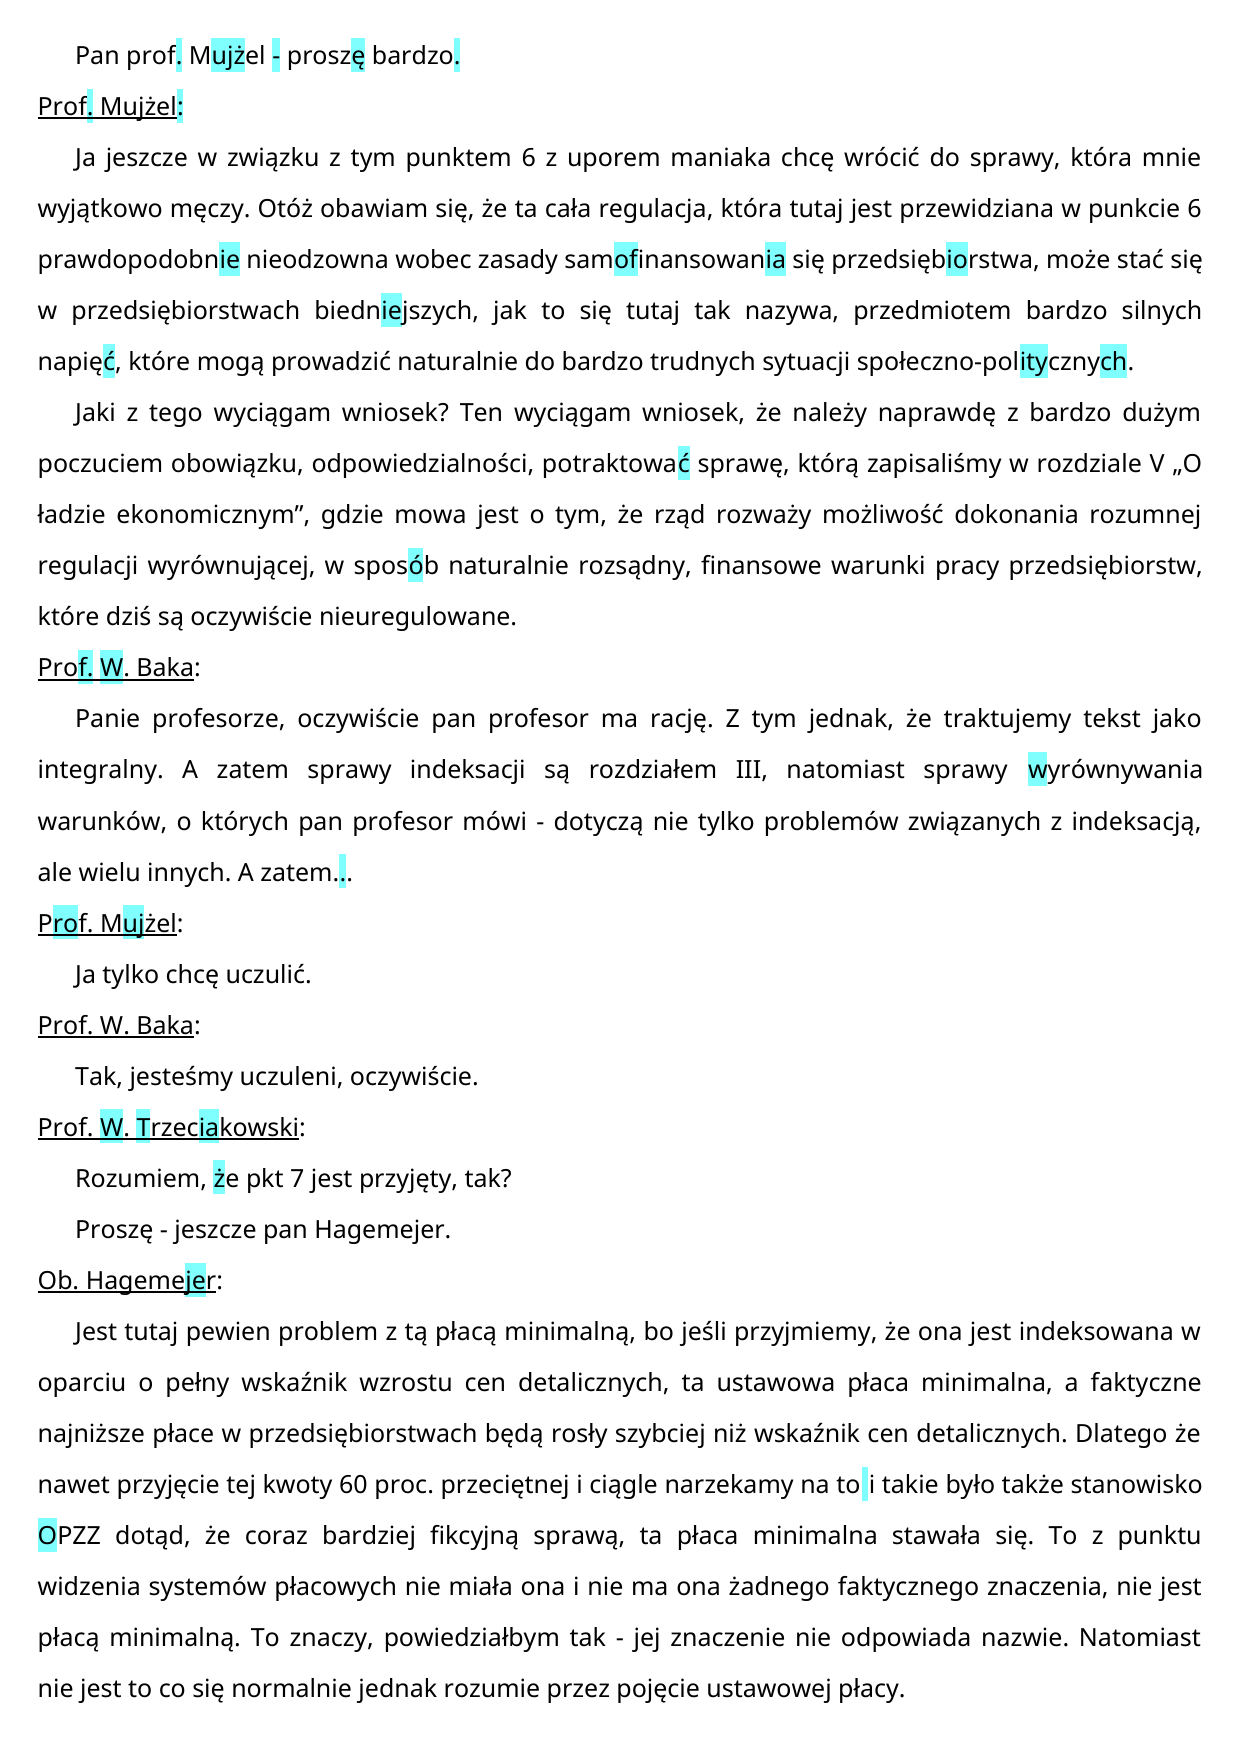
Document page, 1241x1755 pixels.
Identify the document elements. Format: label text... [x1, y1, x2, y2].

text Prof. Mujżel: [37, 88, 1203, 123]
text Prof. Mujżel: [37, 905, 1203, 939]
text Proszę - jeszcze pan Hagemejer. [37, 1211, 1203, 1246]
text Jaki z tego wyciągam wniosek? Ten wyciągam wniosek, że należy naprawdę z bardzo dużym poczuciem obowiązku, odpowiedzialności, potraktować sprawę, którą zapisaliśmy w rozdziale V „O ładzie ekonomicznym”, gdzie mowa jest o tym, że rząd rozważy możliwość dokonania rozumnej regulacji wyrównującej, w sposób naturalnie rozsądny, finansowe warunki pracy przedsiębiorstw, które dziś są oczywiście nieuregulowane. [37, 395, 1203, 633]
text Prof. W. Trzeciakowski: [37, 1109, 1203, 1143]
text Pan prof. Mujżel - proszę bardzo. [37, 37, 1203, 72]
text Prof. W. Baka: [37, 1007, 1203, 1041]
text Tak, jesteśmy uczuleni, oczywiście. [37, 1058, 1203, 1092]
text Prof. W. Baka: [37, 650, 1203, 684]
text Ja jeszcze w związku z tym punktem 6 z uporem maniaka chcę wrócić do sprawy, która mnie wyjątkowo męczy. Otóż obawiam się, że ta cała regulacja, która tutaj jest przewidziana w punkcie 6 prawdopodobnie nieodzowna wobec zasady samofinansowania się przedsiębiorstwa, może stać się w przedsiębiorstwach biedniejszych, jak to się tutaj tak nazywa, przedmiotem bardzo silnych napięć, które mogą prowadzić naturalnie do bardzo trudnych sytuacji społeczno-politycznych. [37, 139, 1203, 378]
text Jest tutaj pewien problem z tą płacą minimalną, bo jeśli przyjmiemy, że ona jest indeksowana w oparciu o pełny wskaźnik wzrostu cen detalicznych, ta ustawowa płaca minimalna, a faktyczne najniższe płace w przedsiębiorstwach będą rosły szybciej niż wskaźnik cen detalicznych. Dlatego że nawet przyjęcie tej kwoty 60 proc. przeciętnej i ciągle narzekamy na to i takie było także stanowisko OPZZ dotąd, że coraz bardziej fikcyjną sprawą, ta płaca minimalna stawała się. To z punktu widzenia systemów płacowych nie miała ona i nie ma ona żadnego faktycznego znaczenia, nie jest płacą minimalną. To znaczy, powiedziałbym tak - jej znaczenie nie odpowiada nazwie. Natomiast nie jest to co się normalnie jednak rozumie przez pojęcie ustawowej płacy. [37, 1313, 1203, 1705]
text Ja tylko chcę uczulić. [37, 956, 1203, 990]
text Panie profesorze, oczywiście pan profesor ma rację. Z tym jednak, że traktujemy tekst jako integralny. A zatem sprawy indeksacji są rozdziałem III, natomiast sprawy wyrównywania warunków, o których pan profesor mówi - dotyczą nie tylko problemów związanych z indeksacją, ale wielu innych. A zatem... [37, 701, 1203, 888]
text Ob. Hagemejer: [37, 1262, 1203, 1297]
text Rozumiem, że pkt 7 jest przyjęty, tak? [37, 1160, 1203, 1194]
